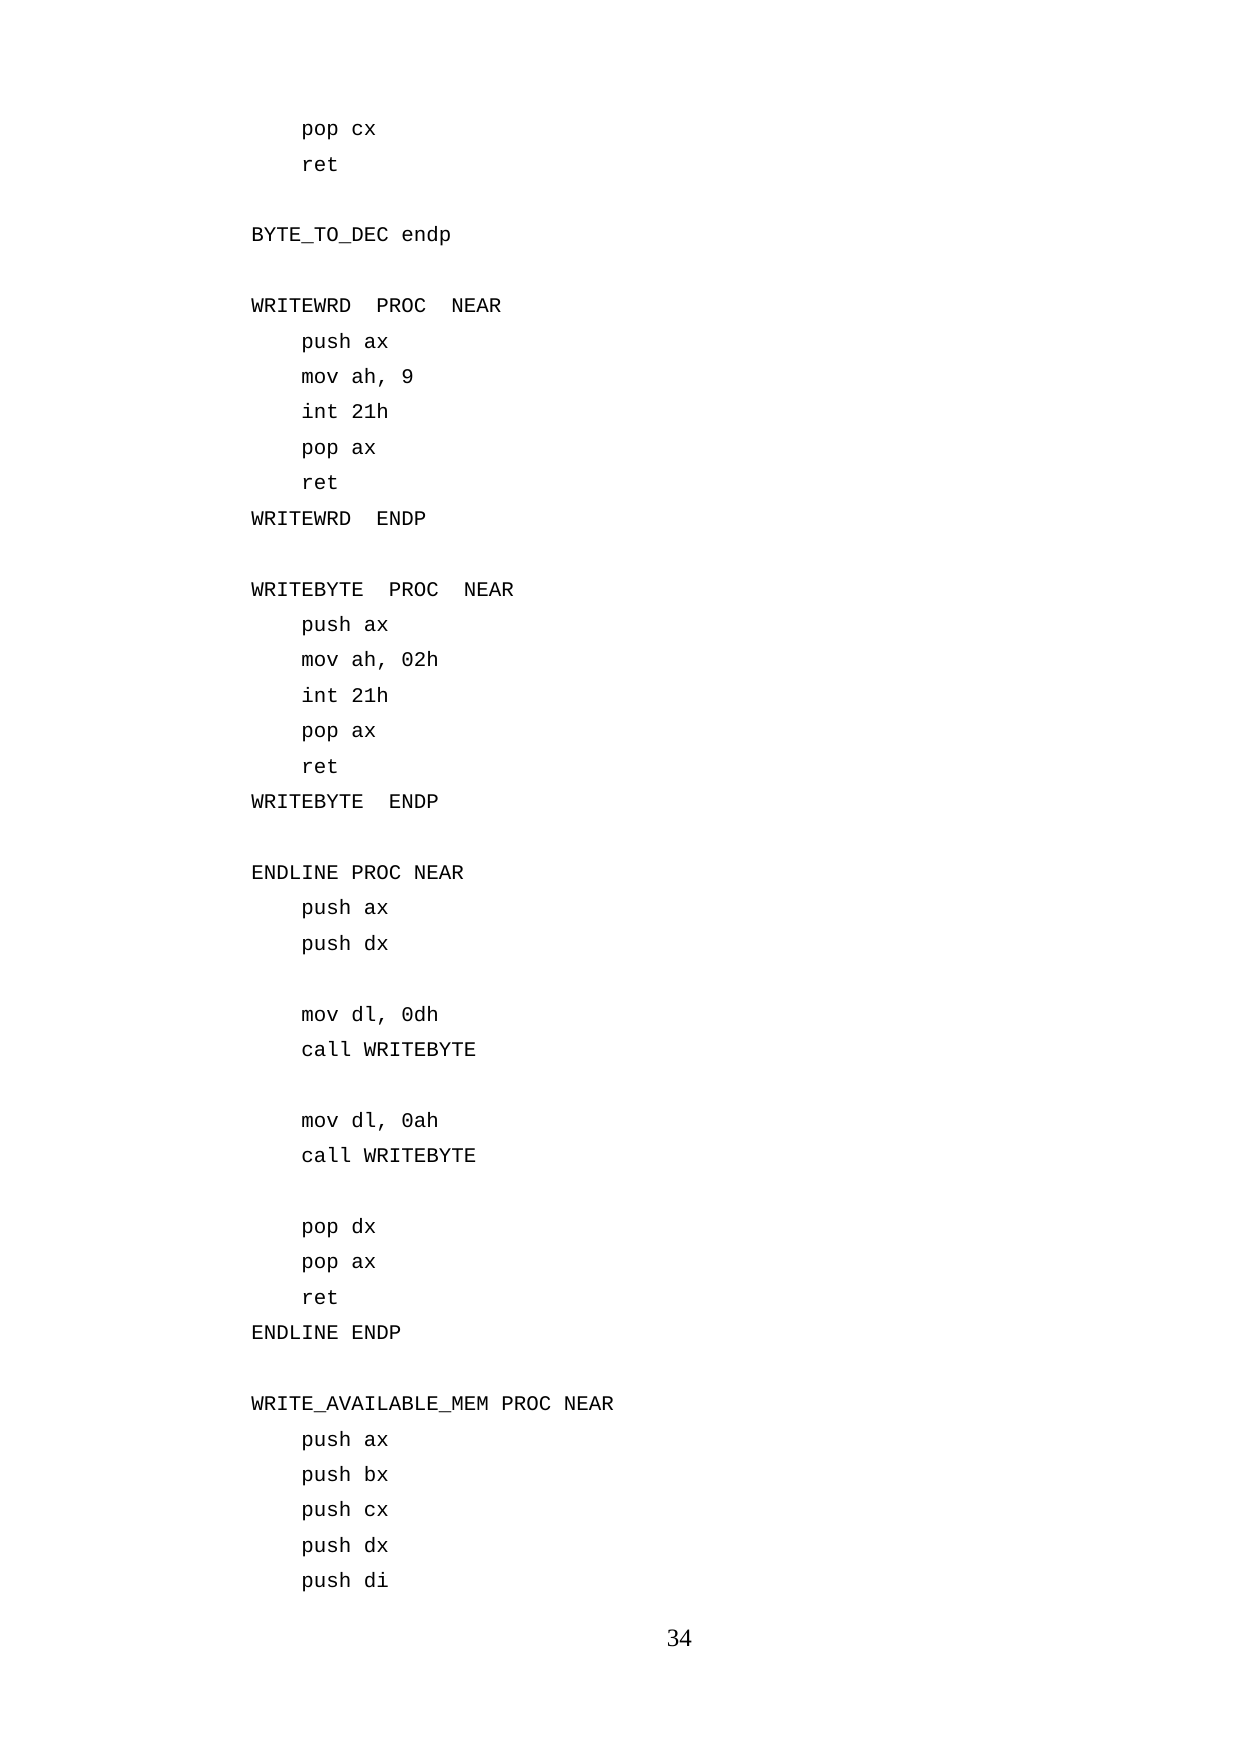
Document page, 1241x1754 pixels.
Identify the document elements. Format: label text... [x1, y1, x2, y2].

text ENDLINE PROC NEAR [177, 862, 1181, 886]
text BYTE_TO_DEC endp [177, 224, 1181, 248]
text WRITEWRD ENDP [177, 508, 1181, 531]
text WRITEWRD PROC NEAR [177, 295, 1181, 319]
text ret [177, 472, 1181, 496]
text ENDLINE ENDP [177, 1322, 1181, 1346]
text pop ax [177, 1251, 1181, 1275]
text push ax [177, 897, 1181, 921]
text push ax [177, 1428, 1181, 1452]
text ret [177, 1287, 1181, 1311]
text call WRITEBYTE [177, 1145, 1181, 1169]
text push ax [177, 331, 1181, 354]
text WRITE_AVAILABLE_MEM PROC NEAR [177, 1393, 1181, 1417]
text push di [177, 1570, 1181, 1594]
text mov dl, 0ah [177, 1110, 1181, 1133]
text ret [177, 756, 1181, 779]
text pop ax [177, 437, 1181, 461]
text push ax [177, 614, 1181, 638]
text call WRITEBYTE [177, 1039, 1181, 1063]
text pop ax [177, 720, 1181, 744]
text pop cx [177, 118, 1181, 142]
text mov dl, 0dh [177, 1003, 1181, 1027]
text mov ah, 9 [177, 366, 1181, 390]
text push dx [177, 1535, 1181, 1558]
text push dx [177, 933, 1181, 956]
text WRITEBYTE PROC NEAR [177, 578, 1181, 602]
text push bx [177, 1464, 1181, 1488]
text ret [177, 153, 1181, 177]
text int 21h [177, 401, 1181, 425]
text mov ah, 02h [177, 649, 1181, 673]
text push cx [177, 1499, 1181, 1523]
text pop dx [177, 1216, 1181, 1240]
text WRITEBYTE ENDP [177, 791, 1181, 815]
text int 21h [177, 685, 1181, 708]
